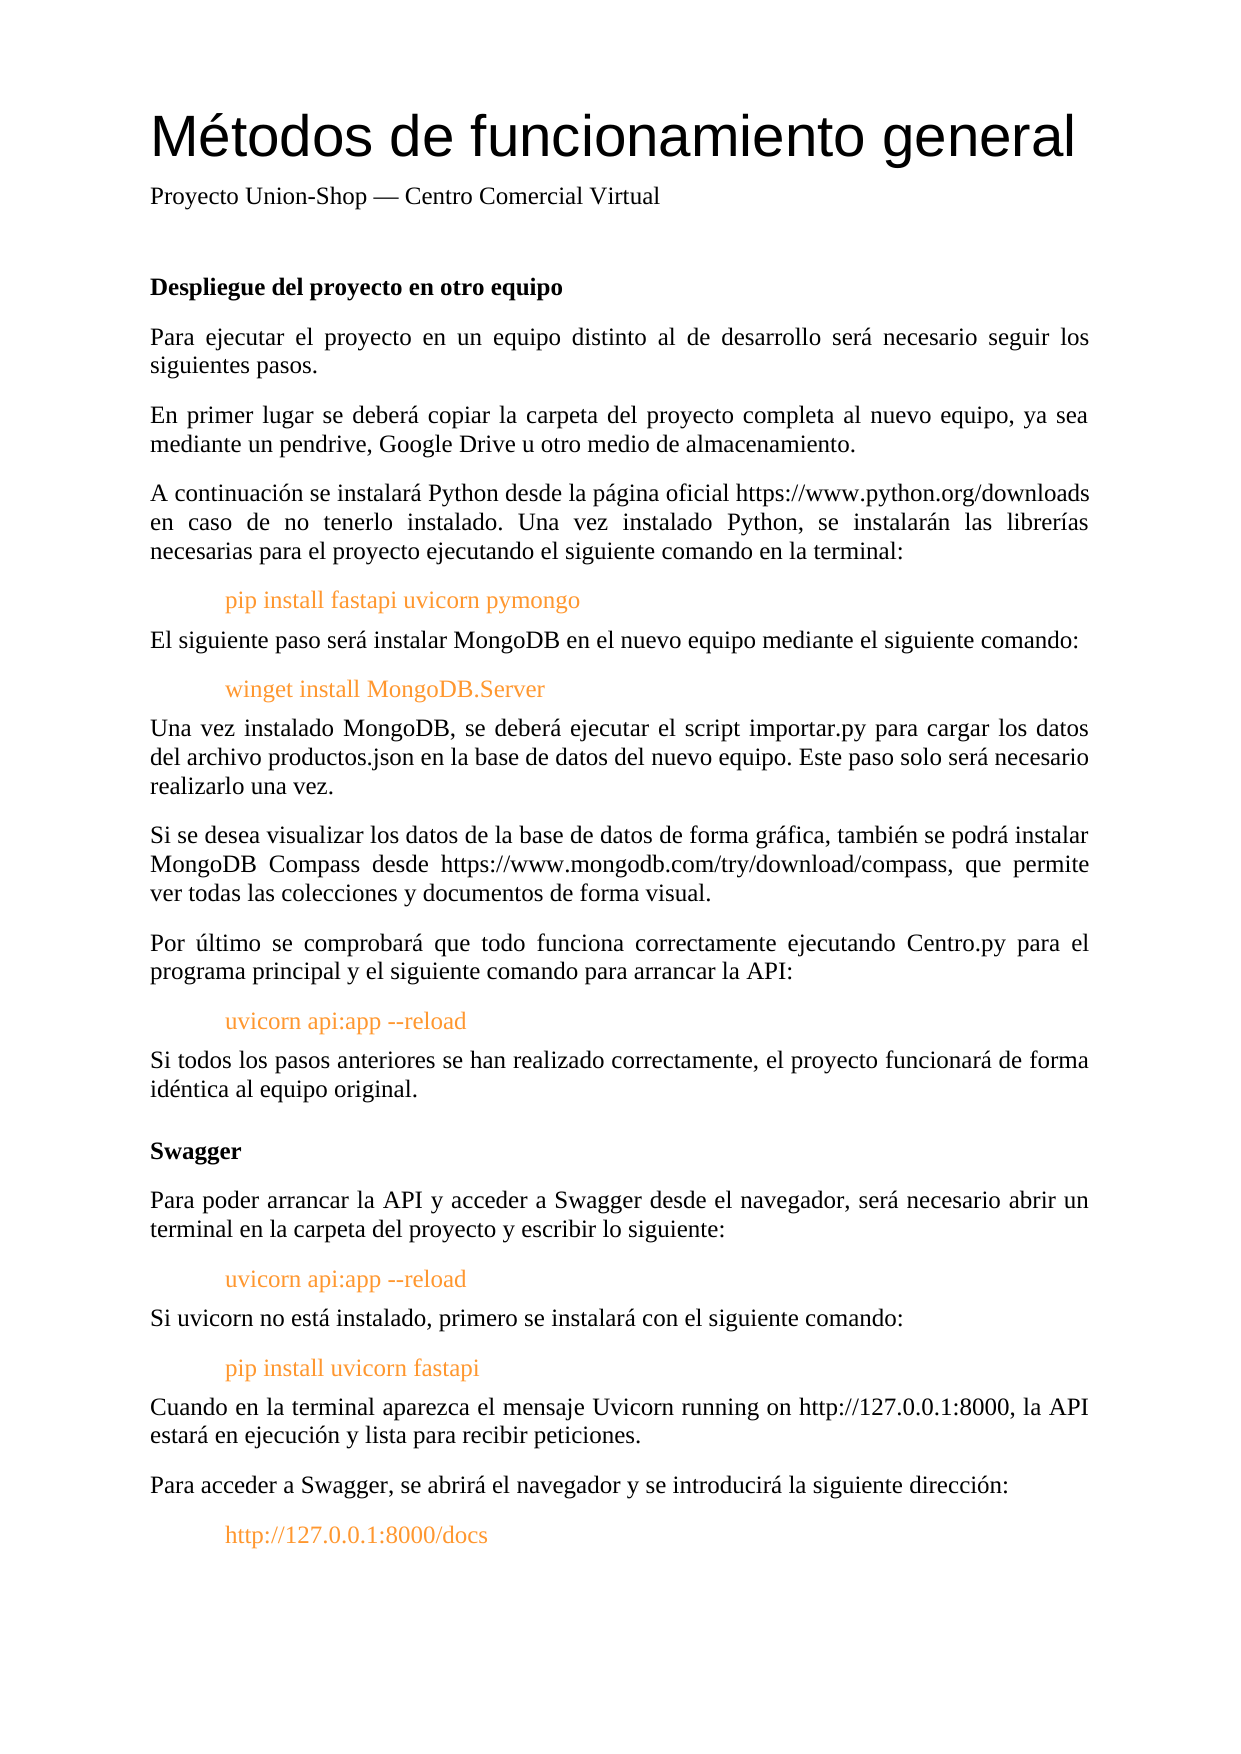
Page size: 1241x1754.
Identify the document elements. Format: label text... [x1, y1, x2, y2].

text Si todos los pasos anteriores se han realizado correctamente, el proyecto funcionará de forma idéntica al equipo original. [150, 1045, 1090, 1103]
text A continuación se instalará Python desde la página oficial https://www.python.org/downloads en caso de no tenerlo instalado. Una vez instalado Python, se instalarán las librerías necesarias para el proyecto ejecutando el siguiente comando en la terminal: [150, 478, 1090, 565]
text uvicorn api:app --reload [225, 1264, 1090, 1293]
text Una vez instalado MongoDB, se deberá ejecutar el script importar.py para cargar los datos del archivo productos.json en la base de datos del nuevo equipo. Este paso solo será necesario realizarlo una vez. [150, 713, 1090, 800]
text Proyecto Union-Shop — Centro Comercial Virtual [150, 181, 1090, 210]
subtitle Despliegue del proyecto en otro equipo [150, 272, 1090, 301]
text Si se desea visualizar los datos de la base de datos de forma gráfica, también se podrá instalar MongoDB Compass desde https://www.mongodb.com/try/download/compass, que permite ver todas las colecciones y documentos de forma visual. [150, 821, 1090, 907]
text pip install uvicorn fastapi [225, 1353, 1090, 1381]
text Para ejecutar el proyecto en un equipo distinto al de desarrollo será necesario seguir los siguientes pasos. [150, 322, 1090, 379]
text Para acceder a Swagger, se abrirá el navegador y se introducirá la siguiente dirección: [150, 1470, 1090, 1499]
text Por último se comprobará que todo funciona correctamente ejecutando Centro.py para el programa principal y el siguiente comando para arrancar la API: [150, 928, 1090, 985]
text El siguiente paso será instalar MongoDB en el nuevo equipo mediante el siguiente comando: [150, 625, 1090, 653]
text uvicorn api:app --reload [225, 1006, 1090, 1035]
text winget install MongoDB.Server [225, 674, 1090, 703]
text Si uvicorn no está instalado, primero se instalará con el siguiente comando: [150, 1303, 1090, 1332]
title Métodos de funcionamiento general [150, 101, 1090, 168]
text Para poder arrancar la API y acceder a Swagger desde el navegador, será necesario abrir un terminal en la carpeta del proyecto y escribir lo siguiente: [150, 1186, 1090, 1243]
text En primer lugar se deberá copiar la carpeta del proyecto completa al nuevo equipo, ya sea mediante un pendrive, Google Drive u otro medio de almacenamiento. [150, 400, 1090, 458]
text Cuando en la terminal aparezca el mensaje Uvicorn running on http://127.0.0.1:8000, la API estará en ejecución y lista para recibir peticiones. [150, 1392, 1090, 1449]
text pip install fastapi uvicorn pymongo [225, 586, 1090, 614]
text http://127.0.0.1:8000/docs [225, 1520, 1090, 1548]
subtitle Swagger [150, 1136, 1090, 1165]
